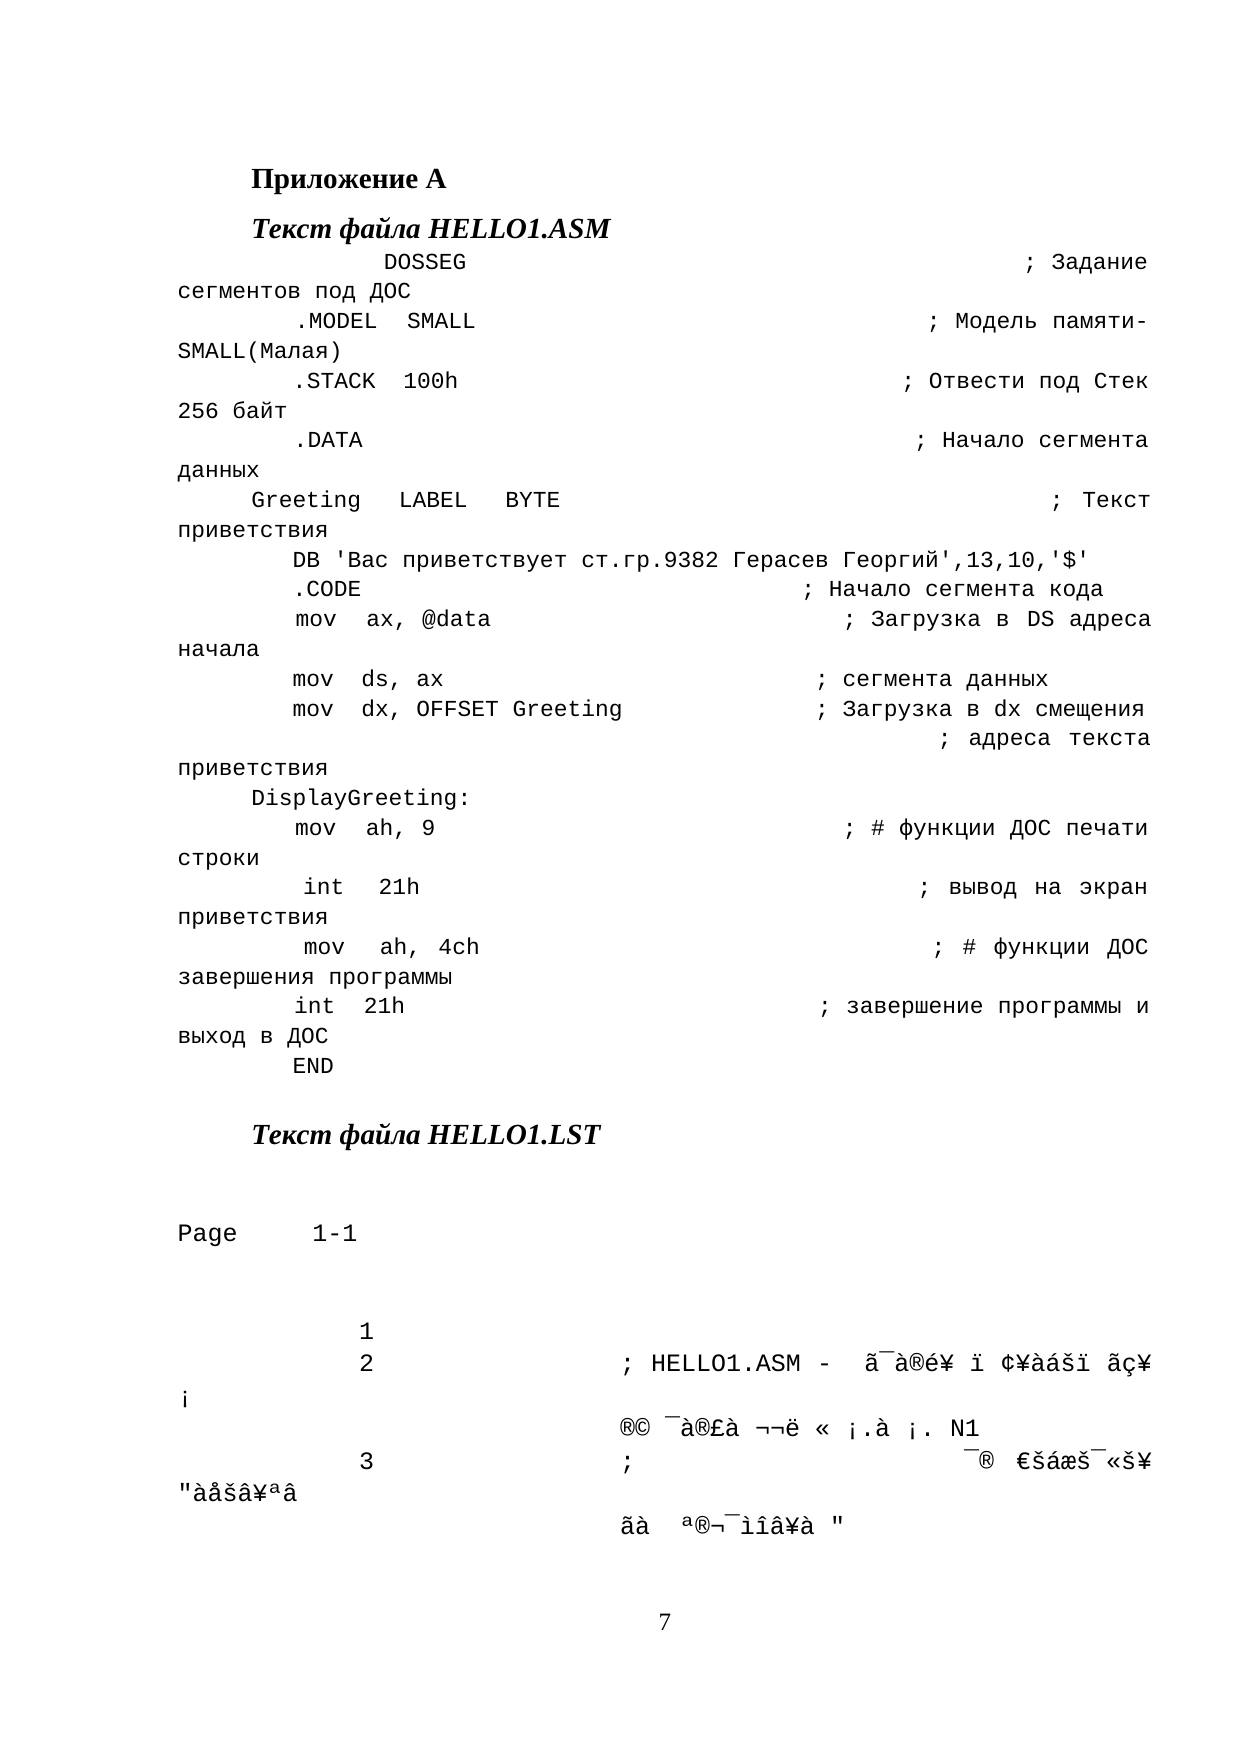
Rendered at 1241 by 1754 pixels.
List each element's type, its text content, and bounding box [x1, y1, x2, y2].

text Текст файла HELLO1.LST [177, 1117, 1152, 1151]
text Текст файла HELLO1.ASM [177, 212, 1152, 245]
text int 21h ; вывод на экран приветствия [177, 876, 1152, 931]
text .CODE ; Начало сегмента кода [177, 578, 1152, 604]
text END [177, 1054, 1152, 1080]
text DOSSEG ; Задание сегментов под ДОС [177, 250, 1152, 306]
text .MODEL SMALL ; Модель памяти-SMALL(Малая) [177, 310, 1152, 365]
text int 21h ; завершение программы и выход в ДОС [177, 995, 1152, 1051]
text mov ds, ax ; сегмента данных [177, 667, 1152, 693]
text ãà ª®¬¯ìîâ¥à " [177, 1513, 1152, 1542]
text mov dx, OFFSET Greeting ; Загрузка в dx смещения [177, 697, 1152, 723]
text 3 ; ¯® €šáæš¯«š­¥ "àåšâ¥ªâ [177, 1448, 1152, 1509]
text Приложение A [177, 161, 1152, 195]
text .DATA ; Начало сегмента данных [177, 429, 1152, 484]
text Greeting LABEL BYTE ; Текст приветствия [177, 488, 1152, 544]
text mov ah, 9 ; # функции ДОС печати строки [177, 816, 1152, 872]
text mov ax, @data ; Загрузка в DS адреса начала [177, 608, 1152, 663]
text 2 ; HELLO1.ASM - ã¯à®é¥­­ ï ¢¥àášï ãç¥¡­ [177, 1351, 1152, 1412]
text DB 'Вас приветствует ст.гр.9382 Герасев Георгий',13,10,'$' [177, 548, 1152, 574]
text ; адреса текста приветствия [177, 727, 1152, 782]
text .STACK 100h ; Отвести под Стек 256 байт [177, 369, 1152, 425]
text mov ah, 4ch ; # функции ДОС завершения программы [177, 935, 1152, 991]
text 1 [177, 1318, 1152, 1347]
text ®© ¯à®£à ¬¬ë « ¡.à ¡. N1 [177, 1416, 1152, 1444]
text Page 1-1 [177, 1188, 1152, 1249]
text DisplayGreeting: [177, 786, 1152, 812]
